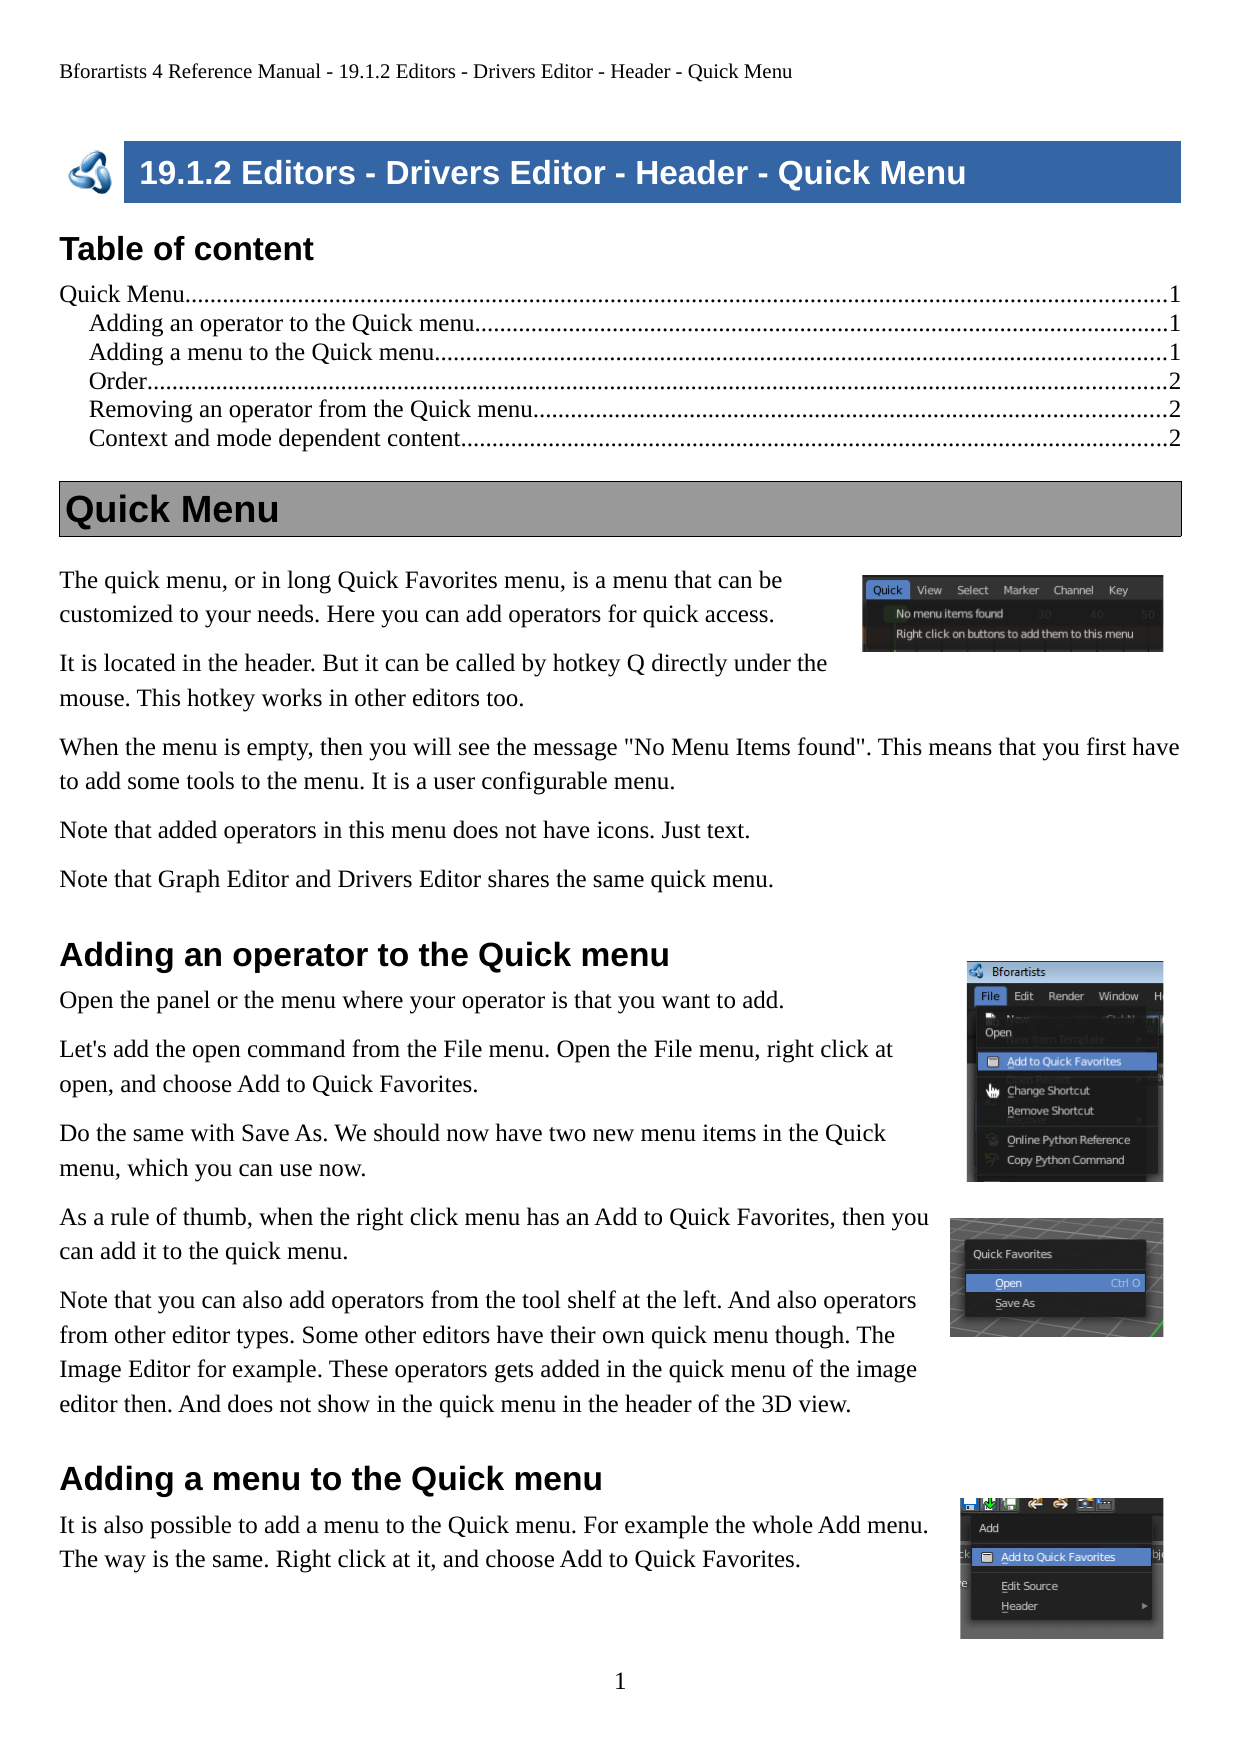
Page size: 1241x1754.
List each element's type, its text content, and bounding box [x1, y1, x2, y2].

text Note that Graph Editor and Drivers Editor shares the same quick menu. [59, 864, 1181, 893]
text Note that added operators in this menu does not have icons. Just text. [59, 815, 1181, 844]
text Order 2 [88, 366, 1181, 394]
table_header [59, 141, 124, 203]
text Note that you can also add operators from the tool shelf at the left. And also operators from other editor types. Some other editors have their own quick menu though. The Image Editor for example. These operators gets added in the quick menu of the image editor then. And does not show in the quick menu in the header of the 3D view. [59, 1285, 1181, 1417]
text Adding a menu to the Quick menu 1 [88, 337, 1181, 366]
text As a rule of thumb, when the right click menu has an Add to Quick Favorites, then you can add it to the quick menu. [59, 1202, 1181, 1265]
picture [960, 1498, 1164, 1639]
text Do the same with Save As. We should now have two new menu items in the Quick menu, which you can use now. [59, 1118, 966, 1181]
picture [950, 1218, 1164, 1337]
subtitle Adding an operator to the Quick menu [59, 934, 1181, 973]
picture [862, 575, 1164, 652]
text It is also possible to add a menu to the Quick menu. For example the whole Add menu. The way is the same. Right click at it, and choose Add to Quick Favorites. [59, 1510, 960, 1573]
text Quick Menu 1 [59, 279, 1181, 308]
text It is located in the header. But it can be called by hotkey Q directly under the mouse. This hotkey works in other editors too. [59, 648, 1181, 712]
text Let's add the open command from the File menu. Open the File menu, right click at open, and choose Add to Quick Favorites. [59, 1034, 966, 1098]
text Context and mode dependent content 2 [88, 423, 1181, 452]
picture [65, 147, 114, 197]
table_header 19.1.2 Editors - Drivers Editor - Header - Quick Menu [124, 141, 1181, 203]
text When the menu is empty, then you will see the message "No Menu Items found". This means that you first have to add some tools to the menu. It is a user configurable menu. [59, 732, 1181, 795]
text Open the panel or the menu where your operator is that you want to add. [59, 986, 966, 1014]
text The quick menu, or in long Quick Favorites menu, is a menu that can be customized to your needs. Here you can add operators for quick access. [59, 565, 1181, 628]
subtitle Table of content [59, 228, 1181, 267]
text Adding an operator to the Quick menu 1 [88, 308, 1181, 337]
table_header Quick Menu [60, 482, 1181, 536]
subtitle Adding a menu to the Quick menu [59, 1458, 1181, 1497]
text Removing an operator from the Quick menu 2 [88, 394, 1181, 423]
picture [966, 961, 1164, 1182]
